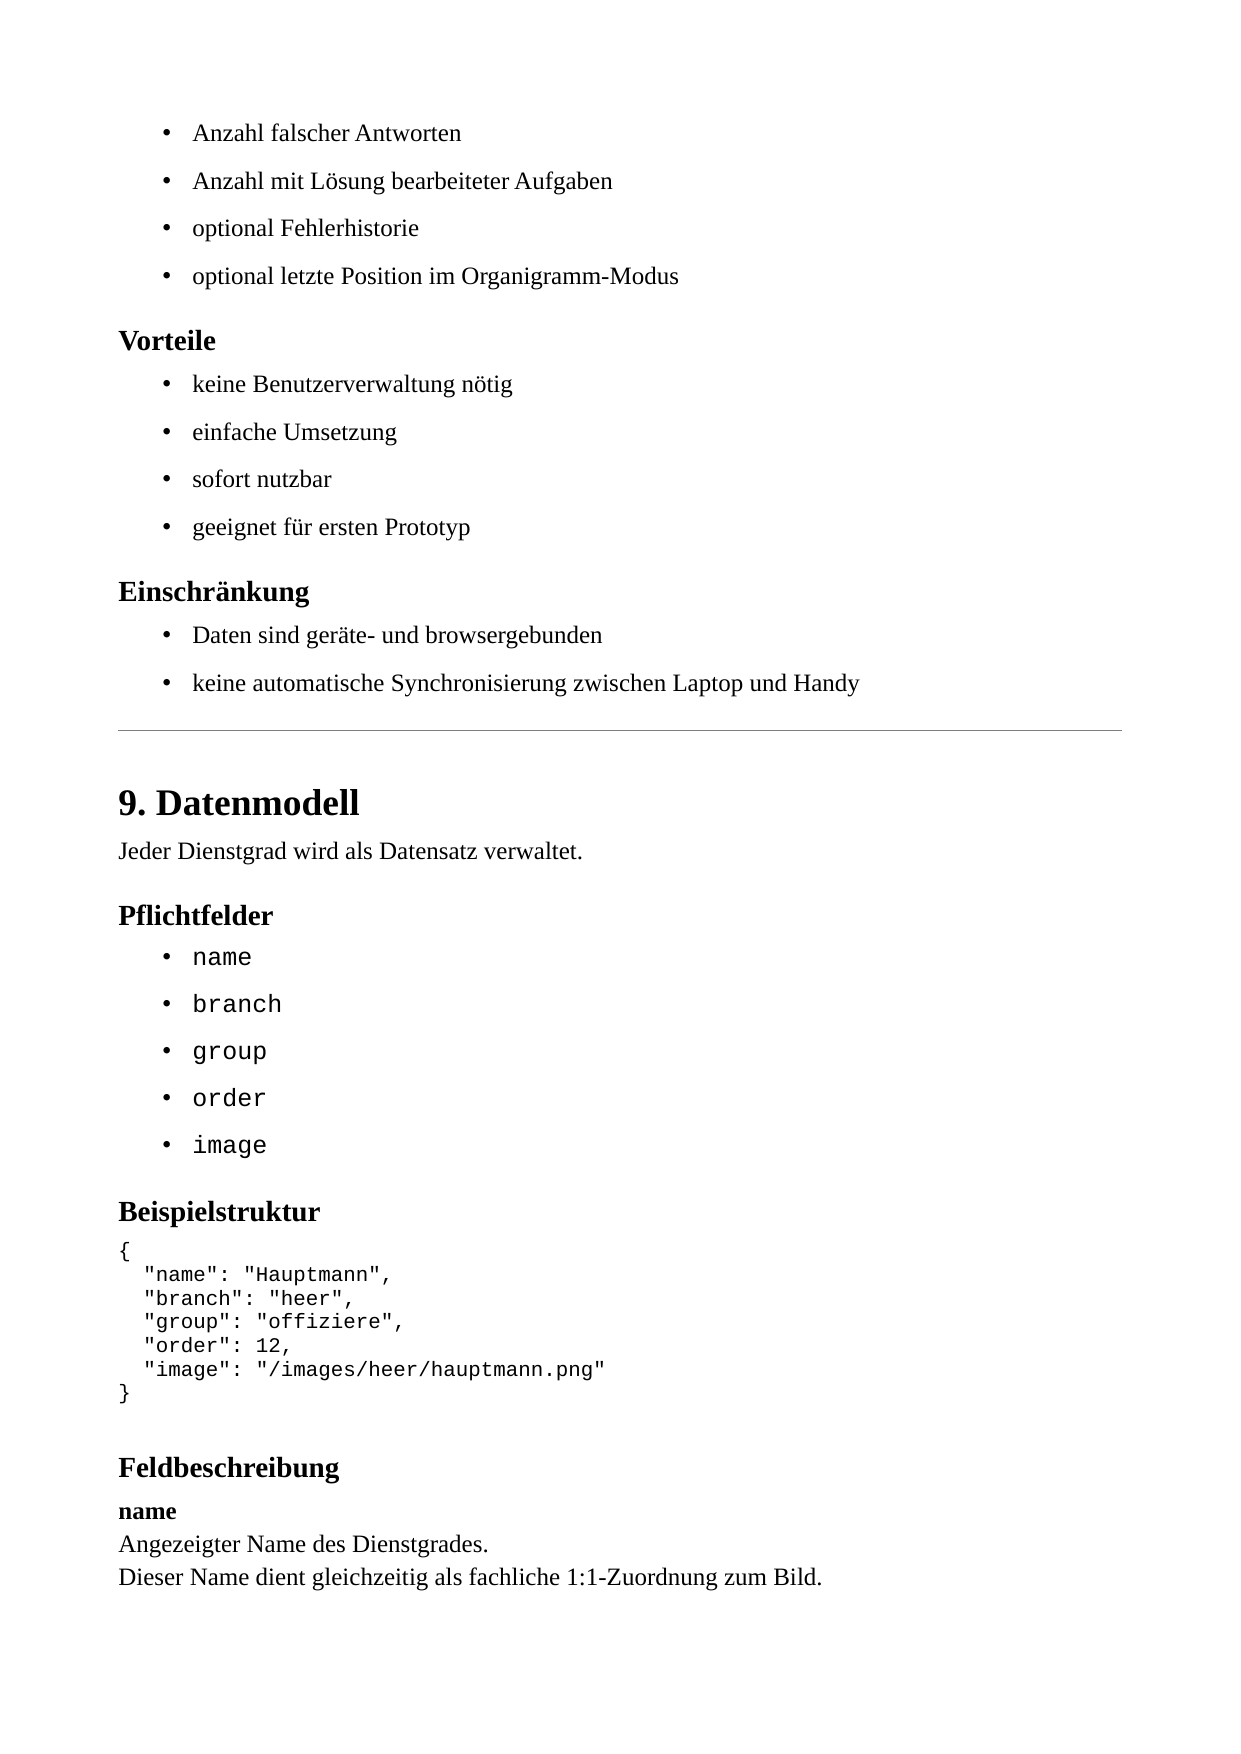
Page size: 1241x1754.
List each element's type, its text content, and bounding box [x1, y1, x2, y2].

list keine Benutzerverwaltung nötig [162, 369, 1122, 398]
list einfache Umsetzung [162, 417, 1122, 446]
subtitle Vorteile [118, 323, 1122, 357]
text { [118, 1240, 1122, 1264]
text "branch": "heer", [118, 1288, 1122, 1311]
list Daten sind geräte- und browsergebunden [162, 620, 1122, 649]
subtitle Einschränkung [118, 574, 1122, 608]
list geeignet für ersten Prototyp [162, 512, 1122, 541]
list order [162, 1086, 1122, 1114]
list sofort nutzbar [162, 464, 1122, 493]
text Jeder Dienstgrad wird als Datensatz verwaltet. [118, 836, 1122, 865]
list optional Fehlerhistorie [162, 213, 1122, 242]
text "image": "/images/heer/hauptmann.png" [118, 1359, 1122, 1382]
text name Angezeigter Name des Dienstgrades. Dieser Name dient gleichzeitig als fachliche 1:1-Zuordnung zum Bild. [118, 1496, 1122, 1591]
text } [118, 1382, 1122, 1406]
text "order": 12, [118, 1335, 1122, 1359]
text "name": "Hauptmann", [118, 1264, 1122, 1288]
list image [162, 1133, 1122, 1161]
subtitle Beispielstruktur [118, 1194, 1122, 1228]
list keine automatische Synchronisierung zwischen Laptop und Handy [162, 668, 1122, 697]
list optional letzte Position im Organigramm-Modus [162, 261, 1122, 290]
subtitle Feldbeschreibung [118, 1450, 1122, 1483]
list branch [162, 991, 1122, 1020]
list group [162, 1038, 1122, 1067]
subtitle Pflichtfelder [118, 898, 1122, 932]
list Anzahl mit Lösung bearbeiteter Aufgaben [162, 166, 1122, 194]
text "group": "offiziere", [118, 1311, 1122, 1335]
subtitle 9. Datenmodell [118, 781, 1122, 824]
list name [162, 944, 1122, 973]
list Anzahl falscher Antworten [162, 118, 1122, 147]
